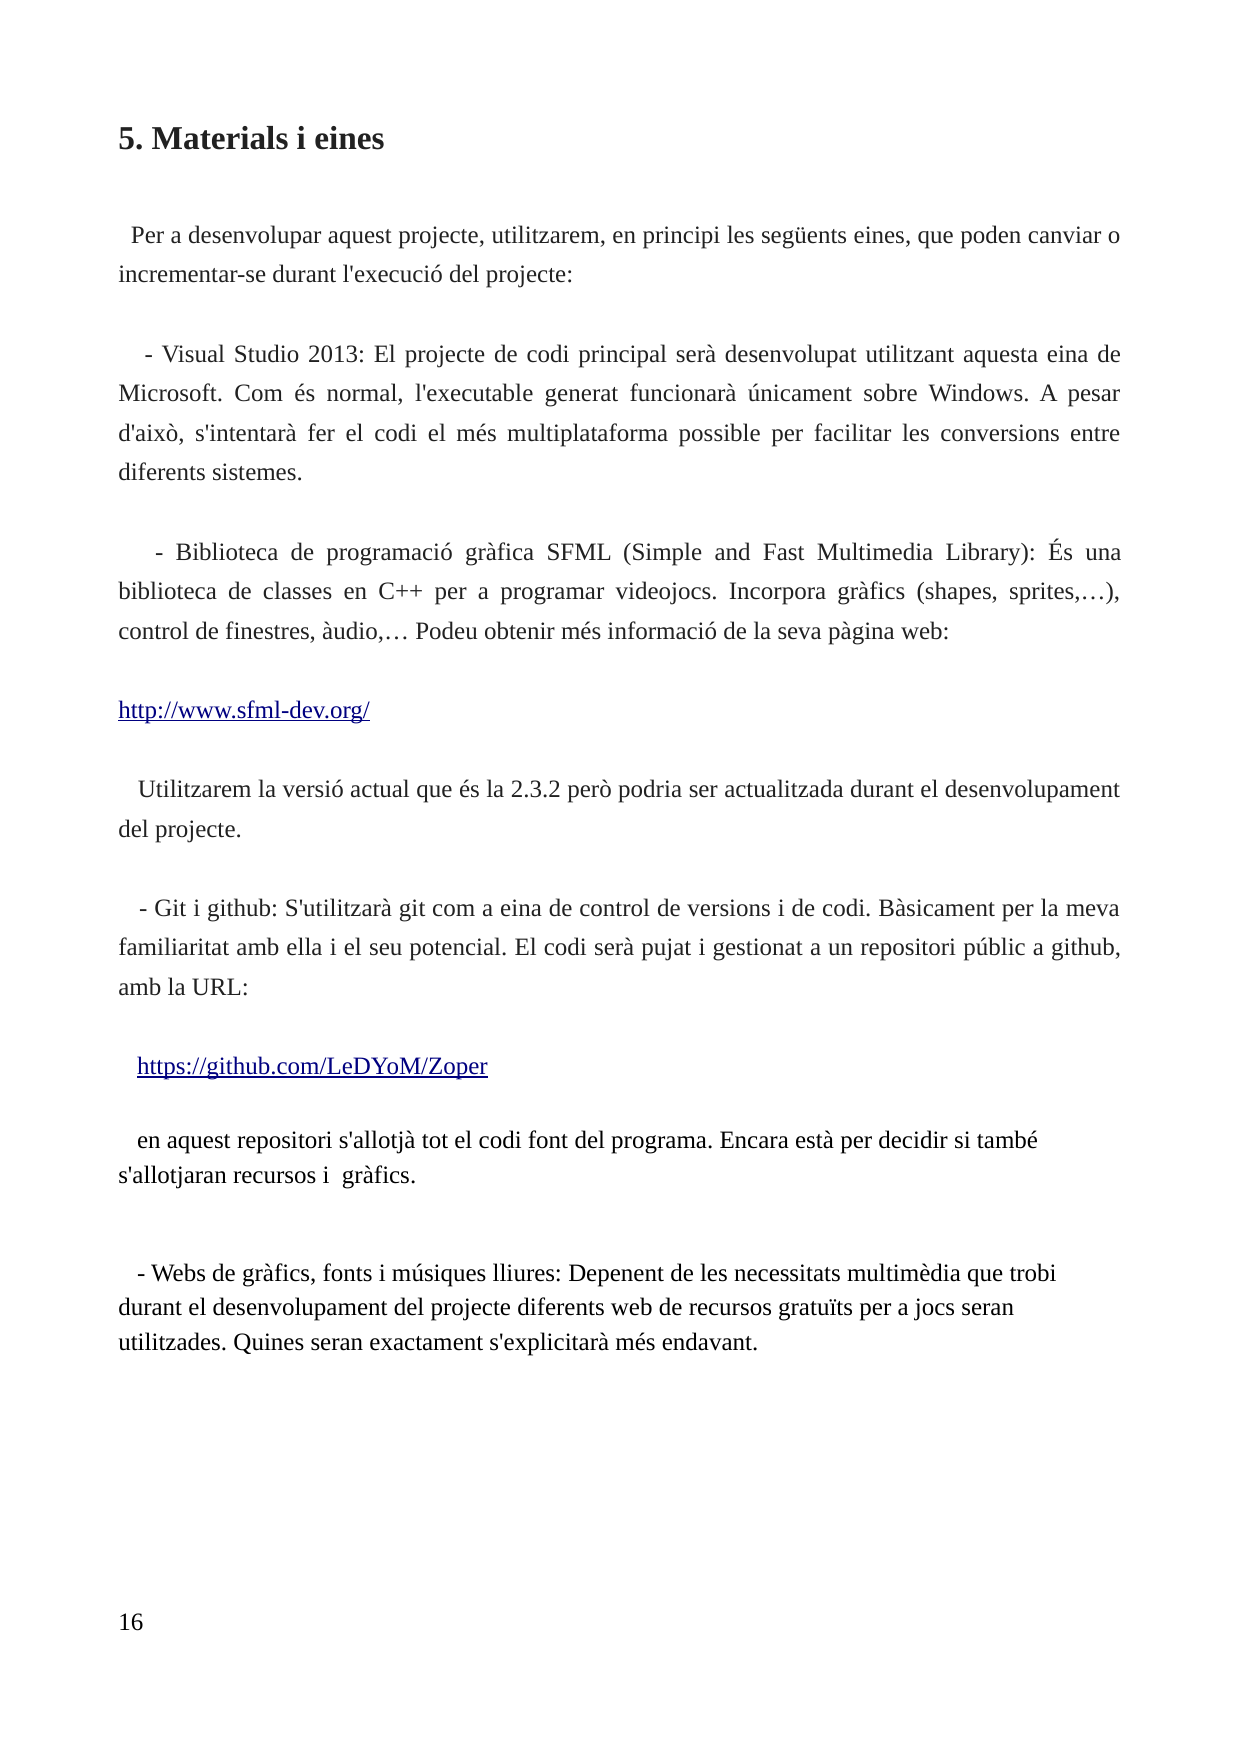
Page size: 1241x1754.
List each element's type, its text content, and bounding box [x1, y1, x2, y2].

text - Biblioteca de programació gràfica SFML (Simple and Fast Multimedia Library): És una biblioteca de classes en C++ per a programar videojocs. Incorpora gràfics (shapes, sprites,…), control de finestres, àudio,… Podeu obtenir més informació de la seva pàgina web: [118, 537, 1122, 644]
text Per a desenvolupar aquest projecte, utilitzarem, en principi les següents eines, que poden canviar o incrementar-se durant l'execució del projecte: [118, 220, 1122, 288]
text Utilitzarem la versió actual que és la 2.3.2 però podria ser actualitzada durant el desenvolupament del projecte. [118, 774, 1122, 842]
text - Git i github: S'utilitzarà git com a eina de control de versions i de codi. Bàsicament per la meva familiaritat amb ella i el seu potencial. El codi serà pujat i gestionat a un repositori públic a github, amb la URL: [118, 893, 1122, 1001]
text 5. Materials i eines [118, 118, 1122, 156]
text - Webs de gràfics, fonts i músiques lliures: Depenent de les necessitats multimèdia que trobi durant el desenvolupament del projecte diferents web de recursos gratuïts per a jocs seran utilitzades. Quines seran exactament s'explicitarà més endavant. [118, 1258, 1122, 1356]
text en aquest repositori s'allotjà tot el codi font del programa. Encara està per decidir si també s'allotjaran recursos i gràfics. [118, 1091, 1122, 1188]
text - Visual Studio 2013: El projecte de codi principal serà desenvolupat utilitzant aquesta eina de Microsoft. Com és normal, l'executable generat funcionarà únicament sobre Windows. A pesar d'això, s'intentarà fer el codi el més multiplataforma possible per facilitar les conversions entre diferents sistemes. [118, 339, 1122, 486]
text http://www.sfml-dev.org/ [118, 695, 1122, 724]
text https://github.com/LeDYoM/Zoper [118, 1051, 1122, 1080]
